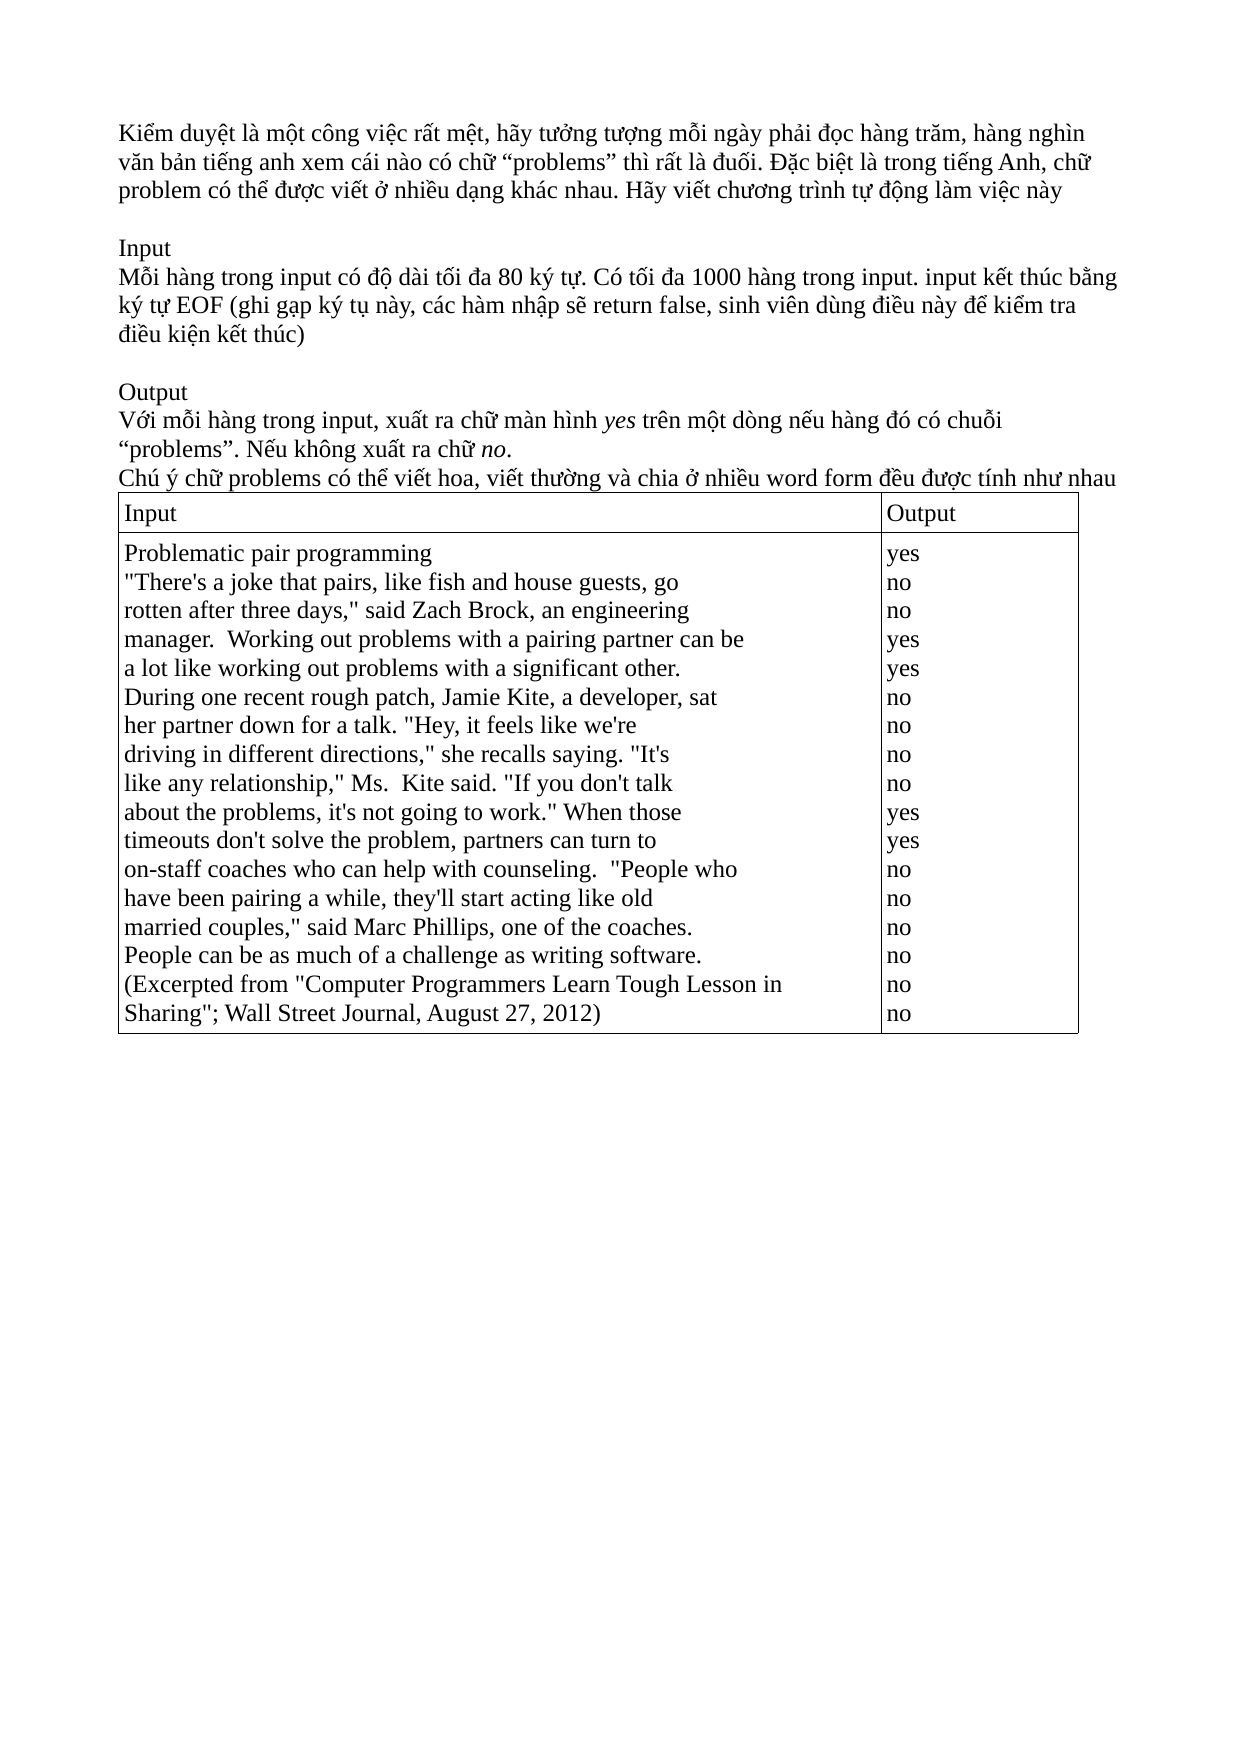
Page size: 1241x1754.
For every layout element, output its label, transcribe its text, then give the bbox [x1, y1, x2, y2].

table_header Input [119, 493, 881, 532]
text Output [118, 377, 1122, 406]
text Kiểm duyệt là một công việc rất mệt, hãy tưởng tượng mỗi ngày phải đọc hàng trăm, hàng nghìn văn bản tiếng anh xem cái nào có chữ “problems” thì rất là đuối. Đặc biệt là trong tiếng Anh, chữ problem có thể được viết ở nhiều dạng khác nhau. Hãy viết chương trình tự động làm việc này [118, 118, 1122, 204]
text Chú ý chữ problems có thể viết hoa, viết thường và chia ở nhiều word form đều được tính như nhau [118, 463, 1122, 492]
table_cell yes no no yes yes no no no no yes yes no no no no no no [882, 533, 1078, 1032]
text Với mỗi hàng trong input, xuất ra chữ màn hình yes trên một dòng nếu hàng đó có chuỗi “problems”. Nếu không xuất ra chữ no. [118, 406, 1122, 463]
text Input [118, 233, 1122, 262]
table_header Output [882, 493, 1078, 532]
text Mỗi hàng trong input có độ dài tối đa 80 ký tự. Có tối đa 1000 hàng trong input. input kết thúc bằng ký tự EOF (ghi gạp ký tụ này, các hàm nhập sẽ return false, sinh viên dùng điều này để kiểm tra điều kiện kết thúc) [118, 262, 1122, 348]
table_cell Problematic pair programming "There's a joke that pairs, like fish and house guests, go rotten after three days," said Zach Brock, an engineering manager. Working out problems with a pairing partner can be a lot like working out problems with a significant other. During one recent rough patch, Jamie Kite, a developer, sat her partner down for a talk. "Hey, it feels like we're driving in different directions," she recalls saying. "It's like any relationship," Ms. Kite said. "If you don't talk about the problems, it's not going to work." When those timeouts don't solve the problem, partners can turn to on-staff coaches who can help with counseling. "People who have been pairing a while, they'll start acting like old married couples," said Marc Phillips, one of the coaches. People can be as much of a challenge as writing software. (Excerpted from "Computer Programmers Learn Tough Lesson in Sharing"; Wall Street Journal, August 27, 2012) [119, 533, 881, 1032]
